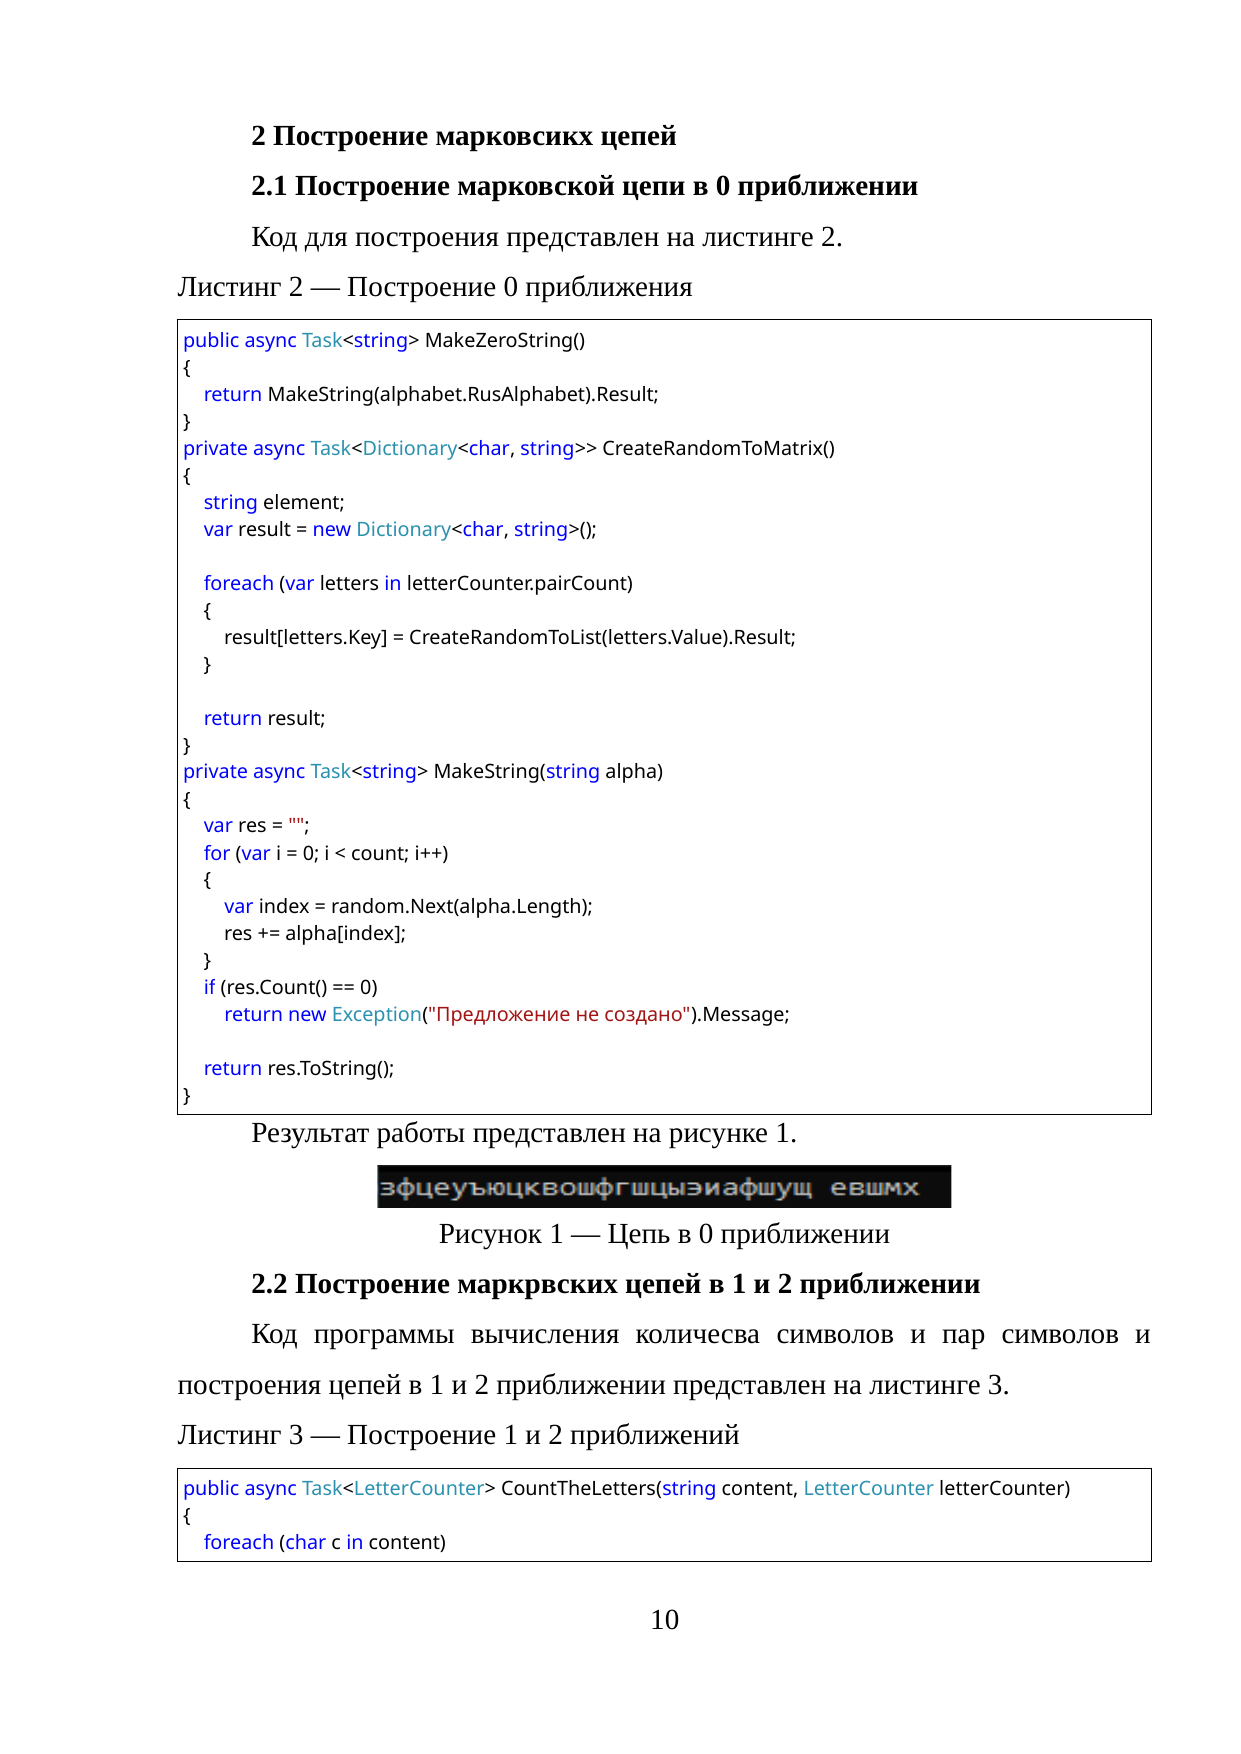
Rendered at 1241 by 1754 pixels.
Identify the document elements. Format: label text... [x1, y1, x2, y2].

text Результат работы представлен на рисунке 1. [177, 1115, 1152, 1149]
picture [377, 1165, 952, 1208]
text Рисунок 1 — Цепь в 0 приближении [177, 1216, 1152, 1249]
text Код для построения представлен на листинге 2. [177, 219, 1152, 252]
text Код программы вычисления количесва символов и пар символов и построения цепей в 1 и 2 приближении представлен на листинге 3. [177, 1317, 1152, 1400]
text Листинг 2 — Построение 0 приближения [177, 269, 1152, 303]
table_header public async Task<string> MakeZeroString() { return MakeString(alphabet.RusAlphabet).Result; } private async Task<Dictionary<char, string>> CreateRandomToMatrix() { string element; var result = new Dictionary<char, string>(); foreach (var letters in letterCounter.pairCount) { result[letters.Key] = CreateRandomToList(letters.Value).Result; } return result; } private async Task<string> MakeString(string alpha) { var res = ""; for (var i = 0; i < count; i++) { var index = random.Next(alpha.Length); res += alpha[index]; } if (res.Count() == 0) return new Exception("Предложение не создано").Message; return res.ToString(); } [178, 320, 1151, 1114]
text Листинг 3 — Построение 1 и 2 приближений [177, 1417, 1152, 1451]
table_header public async Task<LetterCounter> CountTheLetters(string content, LetterCounter letterCounter) { foreach (char c in content) [178, 1469, 1151, 1561]
text 2 Построение марковсикх цепей [177, 118, 1152, 152]
text 2.1 Построение марковской цепи в 0 приближении [177, 168, 1152, 202]
text 2.2 Построение маркрвских цепей в 1 и 2 приближении [177, 1266, 1152, 1300]
